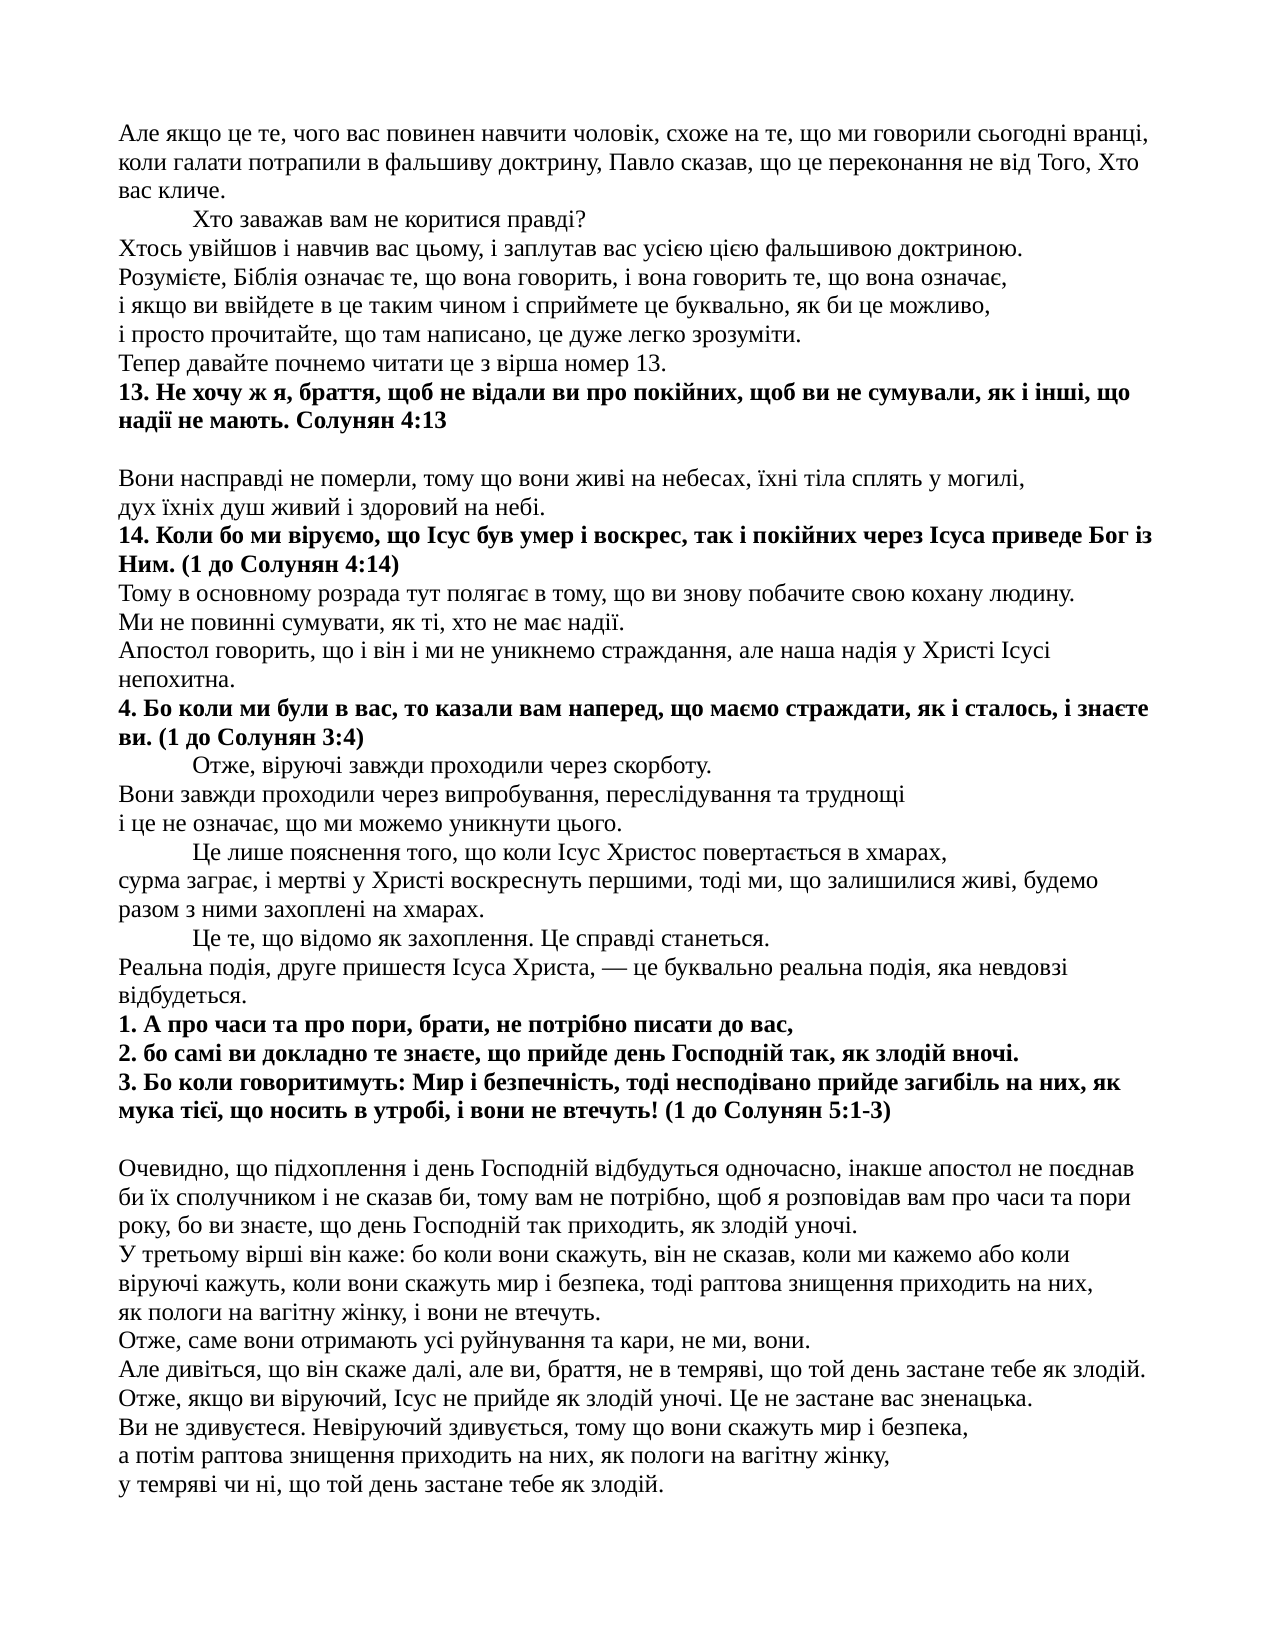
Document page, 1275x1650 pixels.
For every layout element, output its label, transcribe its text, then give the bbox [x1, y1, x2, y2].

text і якщо ви ввійдете в це таким чином і сприймете це буквально, як би це можливо, [118, 291, 1157, 319]
text 2. бо самі ви докладно те знаєте, що прийде день Господній так, як злодій вночі. [118, 1038, 1157, 1067]
text Отже, віруючі завжди проходили через скорботу. [118, 751, 1157, 779]
text як пологи на вагітну жінку, і вони не втечуть. [118, 1297, 1157, 1326]
text у темряві чи ні, що той день застане тебе як злодій. [118, 1469, 1157, 1498]
text Ви не здивуєтеся. Невіруючий здивується, тому що вони скажуть мир і безпека, [118, 1412, 1157, 1441]
text У третьому вірші він каже: бо коли вони скажуть, він не сказав, коли ми кажемо або коли віруючі кажуть, коли вони скажуть мир і безпека, тоді раптова знищення приходить на них, [118, 1239, 1157, 1297]
text Вони завжди проходили через випробування, переслідування та труднощі [118, 779, 1157, 808]
text 4. Бо коли ми були в вас, то казали вам наперед, що маємо страждати, як і сталось, і знаєте ви. (1 до Солунян 3:4) [118, 693, 1157, 751]
text Очевидно, що підхоплення і день Господній відбудуться одночасно, інакше апостол не поєднав би їх сполучником і не сказав би, тому вам не потрібно, щоб я розповідав вам про часи та пори року, бо ви знаєте, що день Господній так приходить, як злодій уночі. [118, 1153, 1157, 1239]
text сурма заграє, і мертві у Христі воскреснуть першими, тоді ми, що залишилися живі, будемо разом з ними захоплені на хмарах. [118, 866, 1157, 923]
text 3. Бо коли говоритимуть: Мир і безпечність, тоді несподівано прийде загибіль на них, як мука тієї, що носить в утробі, і вони не втечуть! (1 до Солунян 5:1-3) [118, 1067, 1157, 1124]
text 14. Коли бо ми віруємо, що Ісус був умер і воскрес, так і покійних через Ісуса приведе Бог із Ним. (1 до Солунян 4:14) [118, 521, 1157, 578]
text 13. Не хочу ж я, браття, щоб не відали ви про покійних, щоб ви не сумували, як і інші, що надії не мають. Солунян 4:13 [118, 377, 1157, 434]
text Тепер давайте почнемо читати це з вірша номер 13. [118, 348, 1157, 377]
text Але дивіться, що він скаже далі, але ви, браття, не в темряві, що той день застане тебе як злодій. [118, 1354, 1157, 1383]
text Але якщо це те, чого вас повинен навчити чоловік, схоже на те, що ми говорили сьогодні вранці, коли галати потрапили в фальшиву доктрину, Павло сказав, що це переконання не від Того, Хто вас кличе. [118, 118, 1157, 204]
text а потім раптова знищення приходить на них, як пологи на вагітну жінку, [118, 1441, 1157, 1469]
text і це не означає, що ми можемо уникнути цього. [118, 808, 1157, 837]
text Отже, саме вони отримають усі руйнування та кари, не ми, вони. [118, 1326, 1157, 1354]
text Вони насправді не померли, тому що вони живі на небесах, їхні тіла сплять у могилі, [118, 463, 1157, 492]
text Це те, що відомо як захоплення. Це справді станеться. [118, 923, 1157, 952]
text Це лише пояснення того, що коли Ісус Христос повертається в хмарах, [118, 837, 1157, 866]
text Хтось увійшов і навчив вас цьому, і заплутав вас усією цією фальшивою доктриною. [118, 233, 1157, 262]
text Апостол говорить, що і він і ми не уникнемо страждання, але наша надія у Христі Ісусі непохитна. [118, 636, 1157, 693]
text Розумієте, Біблія означає те, що вона говорить, і вона говорить те, що вона означає, [118, 262, 1157, 291]
text Ми не повинні сумувати, як ті, хто не має надії. [118, 607, 1157, 636]
text Тому в основному розрада тут полягає в тому, що ви знову побачите свою кохану людину. [118, 578, 1157, 607]
text 1. А про часи та про пори, брати, не потрібно писати до вас, [118, 1009, 1157, 1038]
text Отже, якщо ви віруючий, Ісус не прийде як злодій уночі. Це не застане вас зненацька. [118, 1383, 1157, 1412]
text і просто прочитайте, що там написано, це дуже легко зрозуміти. [118, 319, 1157, 348]
text Хто заважав вам не коритися правді? [118, 204, 1157, 233]
text дух їхніх душ живий і здоровий на небі. [118, 492, 1157, 521]
text Реальна подія, друге пришестя Ісуса Христа, — це буквально реальна подія, яка невдовзі відбудеться. [118, 952, 1157, 1009]
